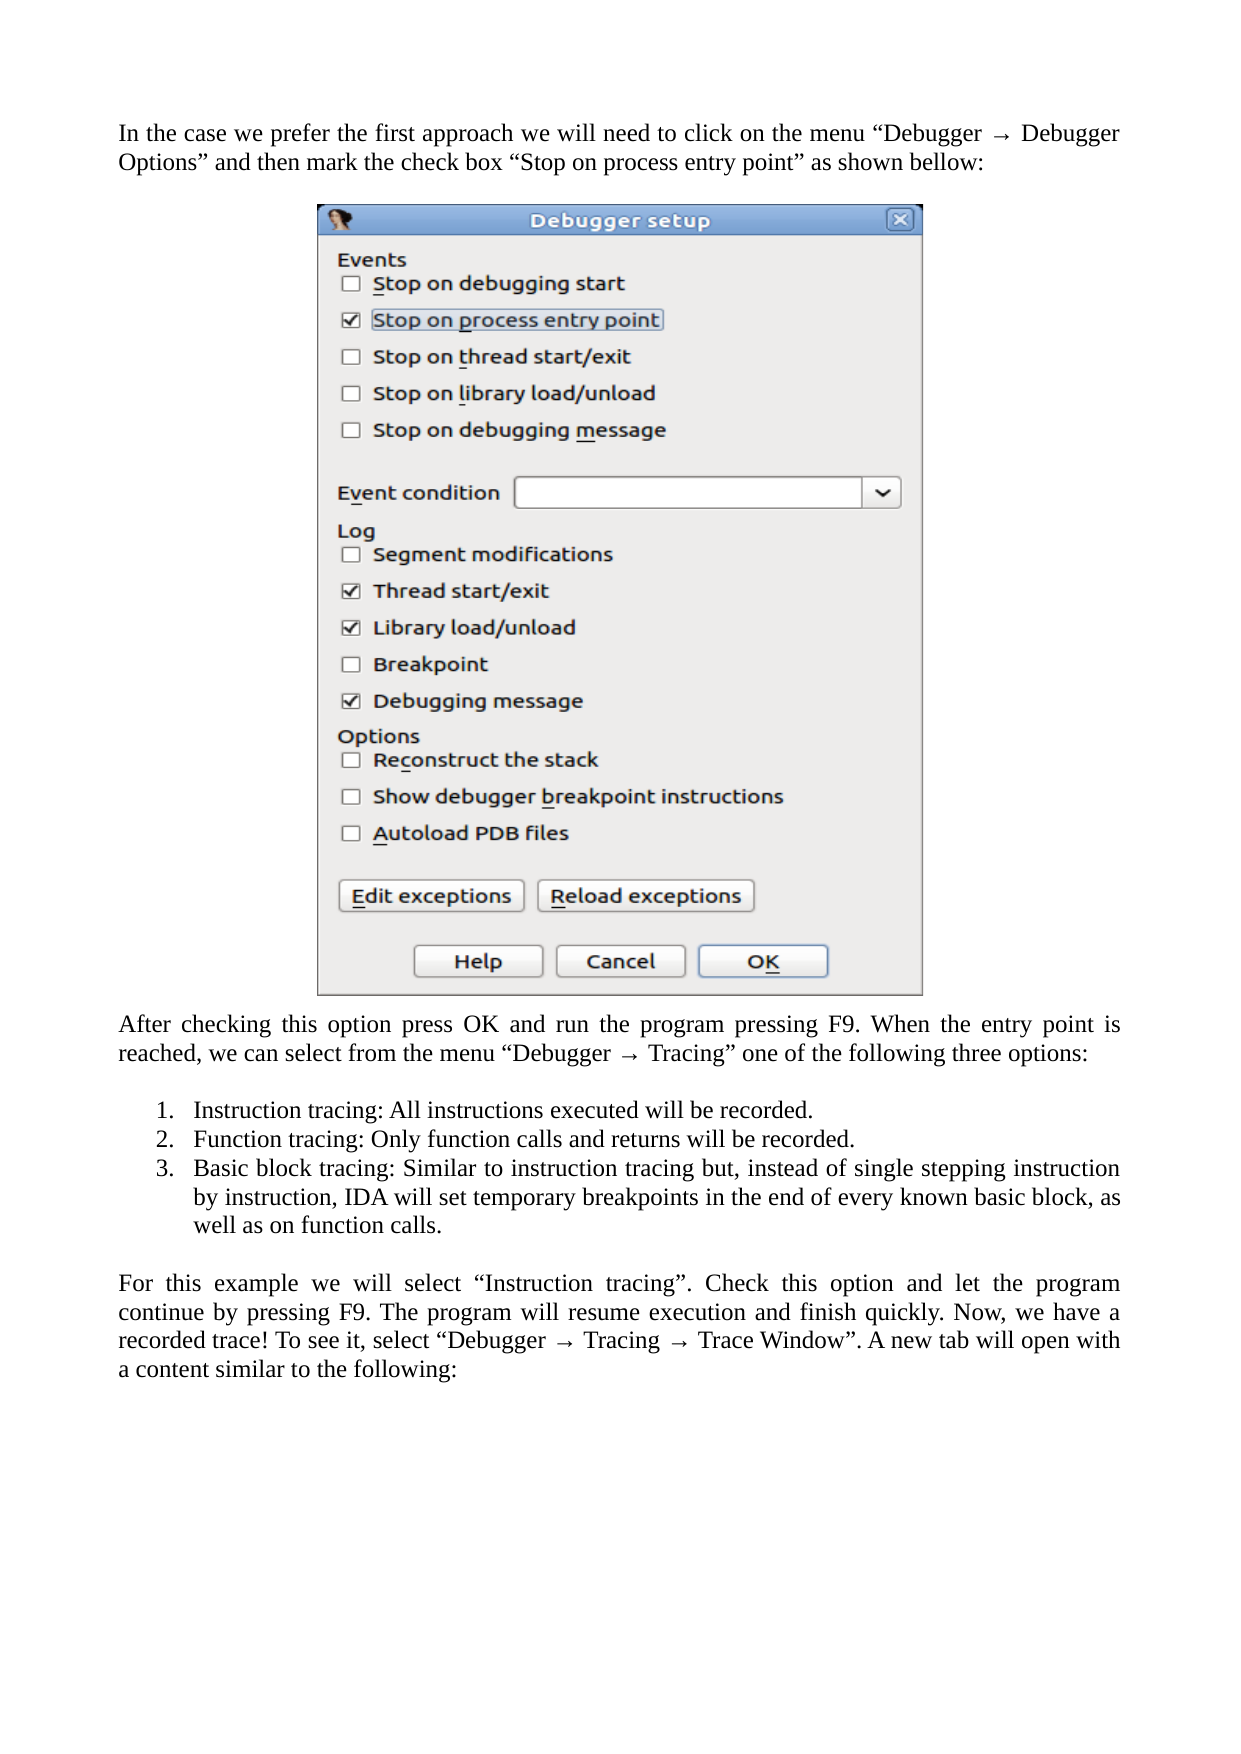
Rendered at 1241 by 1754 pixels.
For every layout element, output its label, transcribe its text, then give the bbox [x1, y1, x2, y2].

text After checking this option press OK and run the program pressing F9. When the entry point is reached, we can select from the menu “Debugger → Tracing” one of the following three options: [118, 1009, 1122, 1067]
list Instruction tracing: All instructions executed will be recorded. [156, 1096, 1122, 1124]
list Function tracing: Only function calls and returns will be recorded. [156, 1124, 1122, 1153]
list Basic block tracing: Similar to instruction tracing but, instead of single stepping instruction by instruction, IDA will set temporary breakpoints in the end of every known basic block, as well as on function calls. [156, 1153, 1122, 1239]
picture [317, 204, 924, 996]
text For this example we will select “Instruction tracing”. Check this option and let the program continue by pressing F9. The program will resume execution and finish quickly. Now, we have a recorded trace! To see it, select “Debugger → Tracing → Trace Window”. A new tab will open with a content similar to the following: [118, 1268, 1122, 1383]
text In the case we prefer the first approach we will need to click on the menu “Debugger → Debugger Options” and then mark the check box “Stop on process entry point” as shown bellow: [118, 118, 1122, 176]
